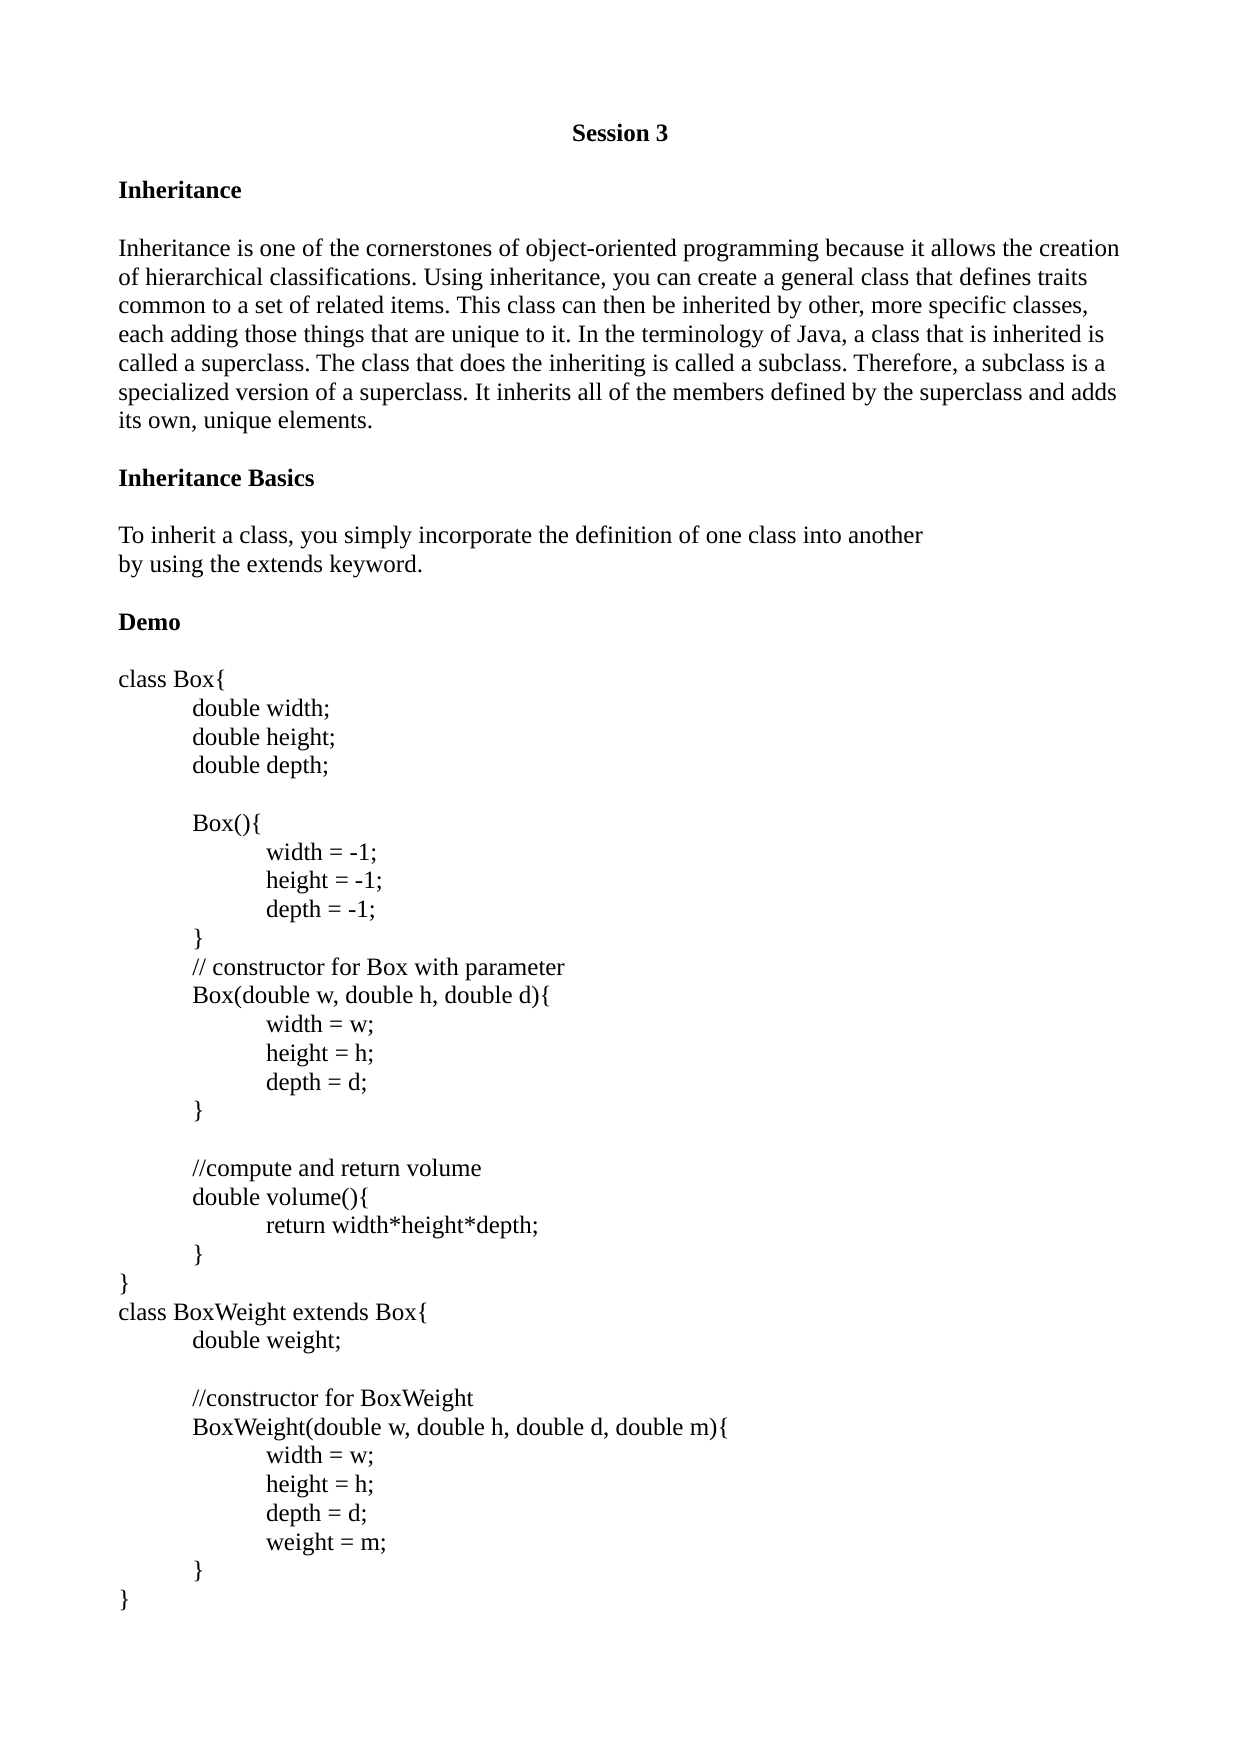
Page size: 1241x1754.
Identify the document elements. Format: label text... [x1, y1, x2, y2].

text height = h; [118, 1469, 1122, 1498]
text width = -1; [118, 837, 1122, 866]
text called a superclass. The class that does the inheriting is called a subclass. Therefore, a subclass is a specialized version of a superclass. It inherits all of the members defined by the superclass and adds its own, unique elements. [118, 348, 1122, 434]
text BoxWeight(double w, double h, double d, double m){ [118, 1412, 1122, 1441]
text height = -1; [118, 866, 1122, 894]
text // constructor for Box with parameter [118, 952, 1122, 981]
text To inherit a class, you simply incorporate the definition of one class into another [118, 521, 1122, 549]
text } [118, 1584, 1122, 1613]
text double height; [118, 722, 1122, 751]
text depth = d; [118, 1067, 1122, 1096]
text width = w; [118, 1441, 1122, 1469]
text width = w; [118, 1009, 1122, 1038]
text class BoxWeight extends Box{ [118, 1297, 1122, 1326]
text Session 3 [118, 118, 1122, 147]
text } [118, 923, 1122, 952]
text //constructor for BoxWeight [118, 1383, 1122, 1412]
text return width*height*depth; [118, 1211, 1122, 1239]
text height = h; [118, 1038, 1122, 1067]
text Inheritance Basics [118, 463, 1122, 492]
text weight = m; [118, 1527, 1122, 1556]
text } [118, 1556, 1122, 1584]
text depth = -1; [118, 894, 1122, 923]
text } [118, 1239, 1122, 1268]
text by using the extends keyword. [118, 549, 1122, 578]
text Inheritance is one of the cornerstones of object-oriented programming because it allows the creation of hierarchical classifications. Using inheritance, you can create a general class that defines traits common to a set of related items. This class can then be inherited by other, more specific classes, each adding those things that are unique to it. In the terminology of Java, a class that is inherited is [118, 233, 1122, 348]
text double depth; [118, 751, 1122, 779]
text } [118, 1268, 1122, 1297]
text Box(){ [118, 808, 1122, 837]
text class Box{ [118, 664, 1122, 693]
text double width; [118, 693, 1122, 722]
text double volume(){ [118, 1182, 1122, 1211]
text depth = d; [118, 1498, 1122, 1527]
text //compute and return volume [118, 1153, 1122, 1182]
text double weight; [118, 1326, 1122, 1354]
text Demo [118, 607, 1122, 636]
text Inheritance [118, 176, 1122, 204]
text } [118, 1096, 1122, 1124]
text Box(double w, double h, double d){ [118, 981, 1122, 1009]
